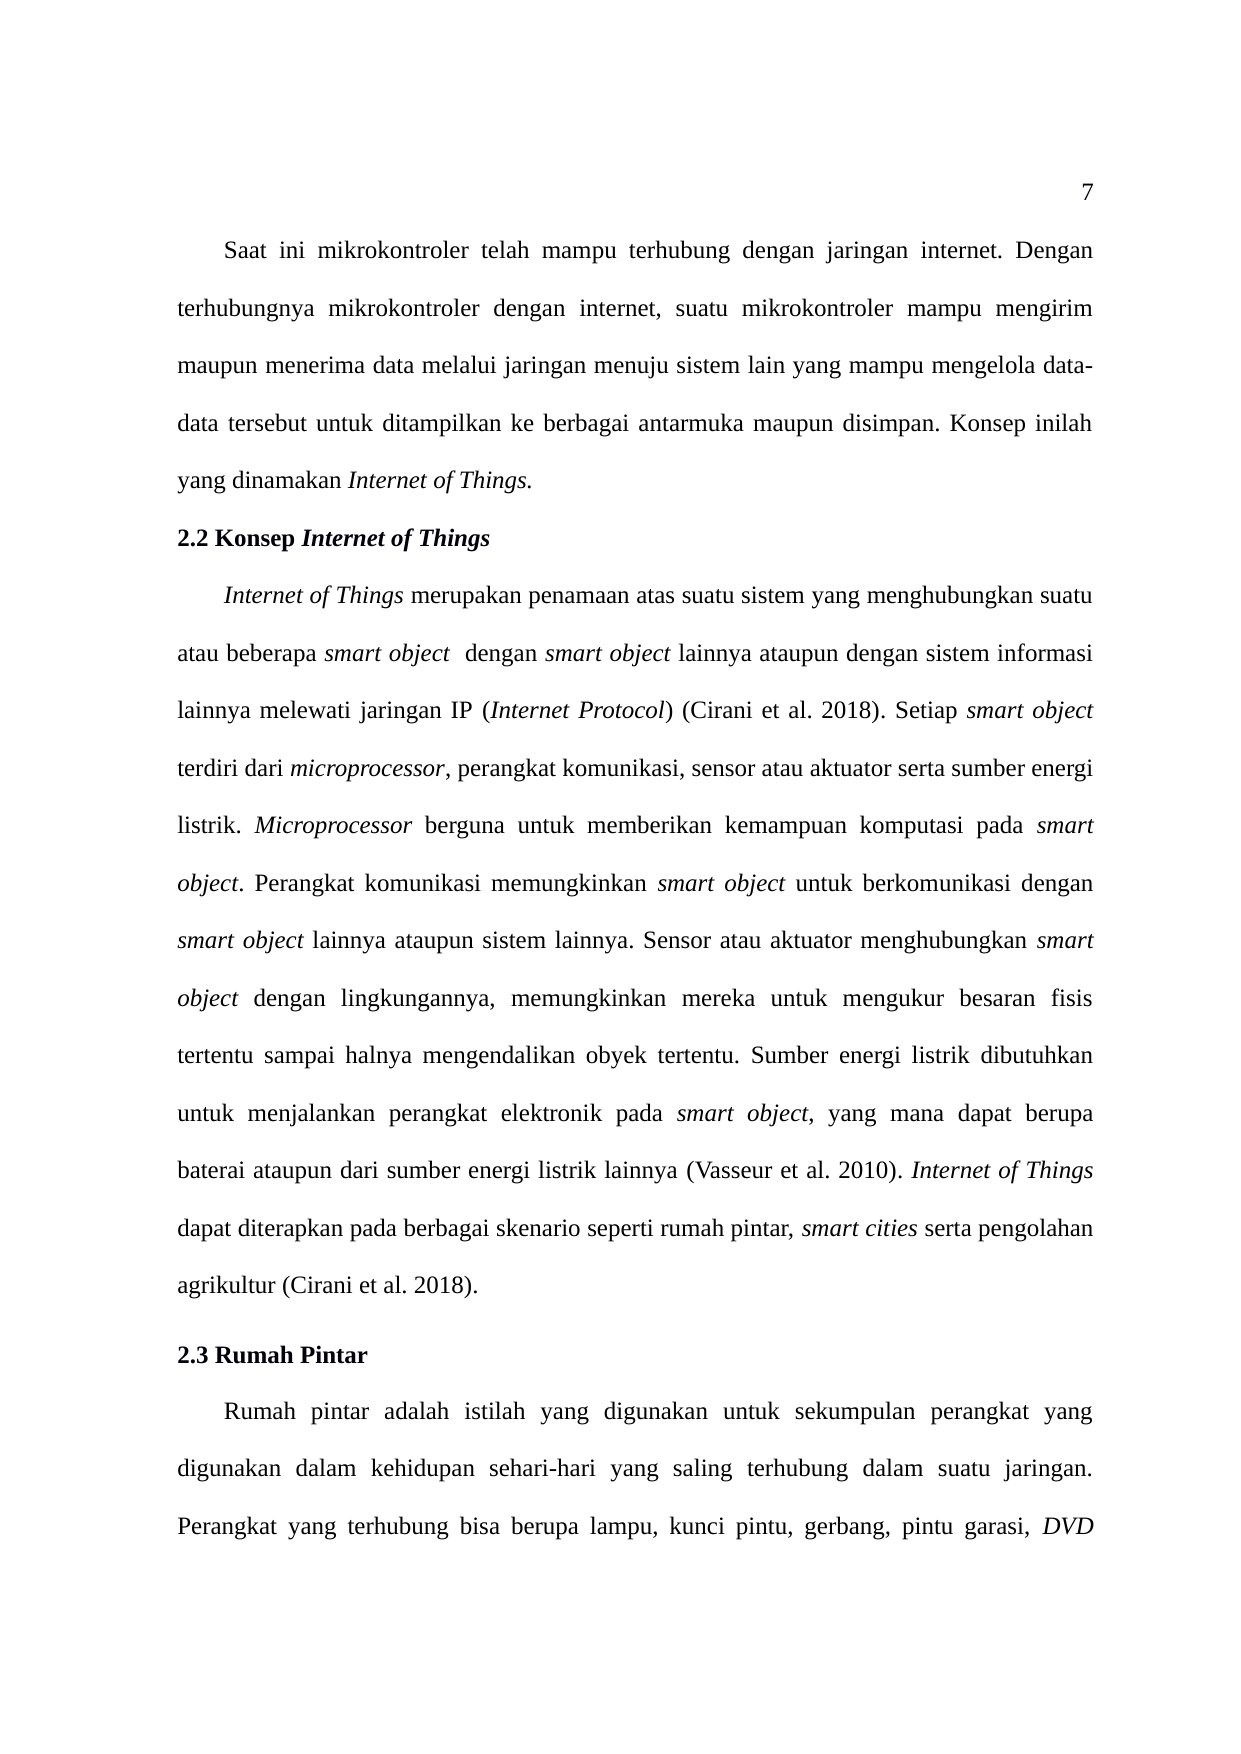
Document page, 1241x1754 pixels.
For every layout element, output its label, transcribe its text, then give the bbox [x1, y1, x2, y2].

text Rumah pintar adalah istilah yang digunakan untuk sekumpulan perangkat yang digunakan dalam kehidupan sehari-hari yang saling terhubung dalam suatu jaringan. Perangkat yang terhubung bisa berupa lampu, kunci pintu, gerbang, pintu garasi, DVD [177, 1396, 1093, 1539]
text Saat ini mikrokontroler telah mampu terhubung dengan jaringan internet. Dengan terhubungnya mikrokontroler dengan internet, suatu mikrokontroler mampu mengirim maupun menerima data melalui jaringan menuju sistem lain yang mampu mengelola data-data tersebut untuk ditampilkan ke berbagai antarmuka maupun disimpan. Konsep inilah yang dinamakan Internet of Things. [177, 235, 1093, 494]
text Internet of Things merupakan penamaan atas suatu sistem yang menghubungkan suatu atau beberapa smart object dengan smart object lainnya ataupun dengan sistem informasi lainnya melewati jaringan IP (Internet Protocol) (Cirani et al. 2018)⁠. Setiap smart object terdiri dari microprocessor, perangkat komunikasi, sensor atau aktuator serta sumber energi listrik. Microprocessor berguna untuk memberikan kemampuan komputasi pada smart object. Perangkat komunikasi memungkinkan smart object untuk berkomunikasi dengan smart object lainnya ataupun sistem lainnya. Sensor atau aktuator menghubungkan smart object dengan lingkungannya, memungkinkan mereka untuk mengukur besaran fisis tertentu sampai halnya mengendalikan obyek tertentu. Sumber energi listrik dibutuhkan untuk menjalankan perangkat elektronik pada smart object, yang mana dapat berupa baterai ataupun dari sumber energi listrik lainnya (Vasseur et al. 2010)⁠. Internet of Things dapat diterapkan pada berbagai skenario seperti rumah pintar, smart cities serta pengolahan agrikultur (Cirani et al. 2018)⁠. [177, 580, 1093, 1299]
subtitle 2.3 Rumah Pintar [177, 1340, 1093, 1369]
subtitle 2.2 Konsep Internet of Things [177, 523, 1093, 551]
